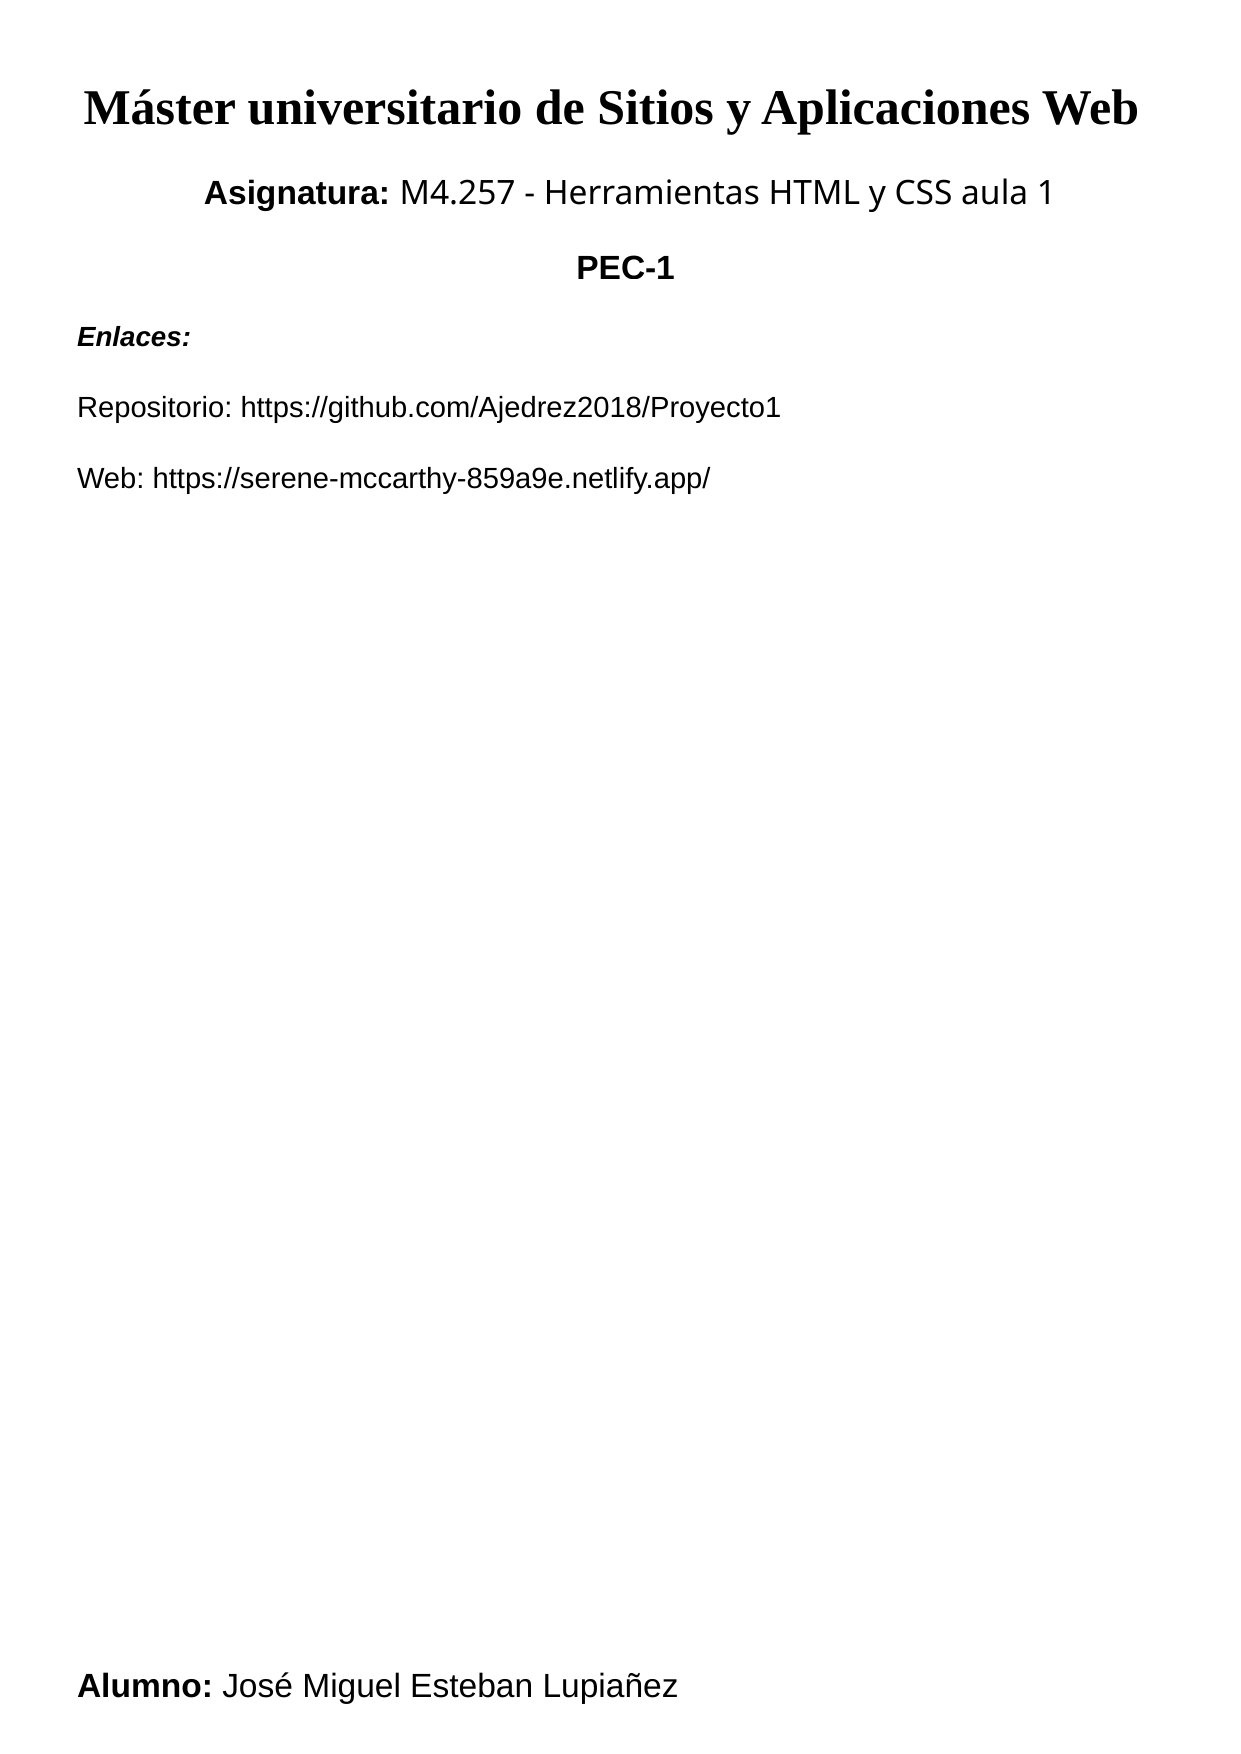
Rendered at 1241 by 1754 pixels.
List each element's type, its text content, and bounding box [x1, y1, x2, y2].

subtitle Repositorio: https://github.com/Ajedrez2018/Proyecto1 [77, 390, 1181, 423]
subtitle Web: https://serene-mccarthy-859a9e.netlify.app/ [77, 461, 1181, 494]
subtitle Enlaces: [77, 320, 1181, 352]
